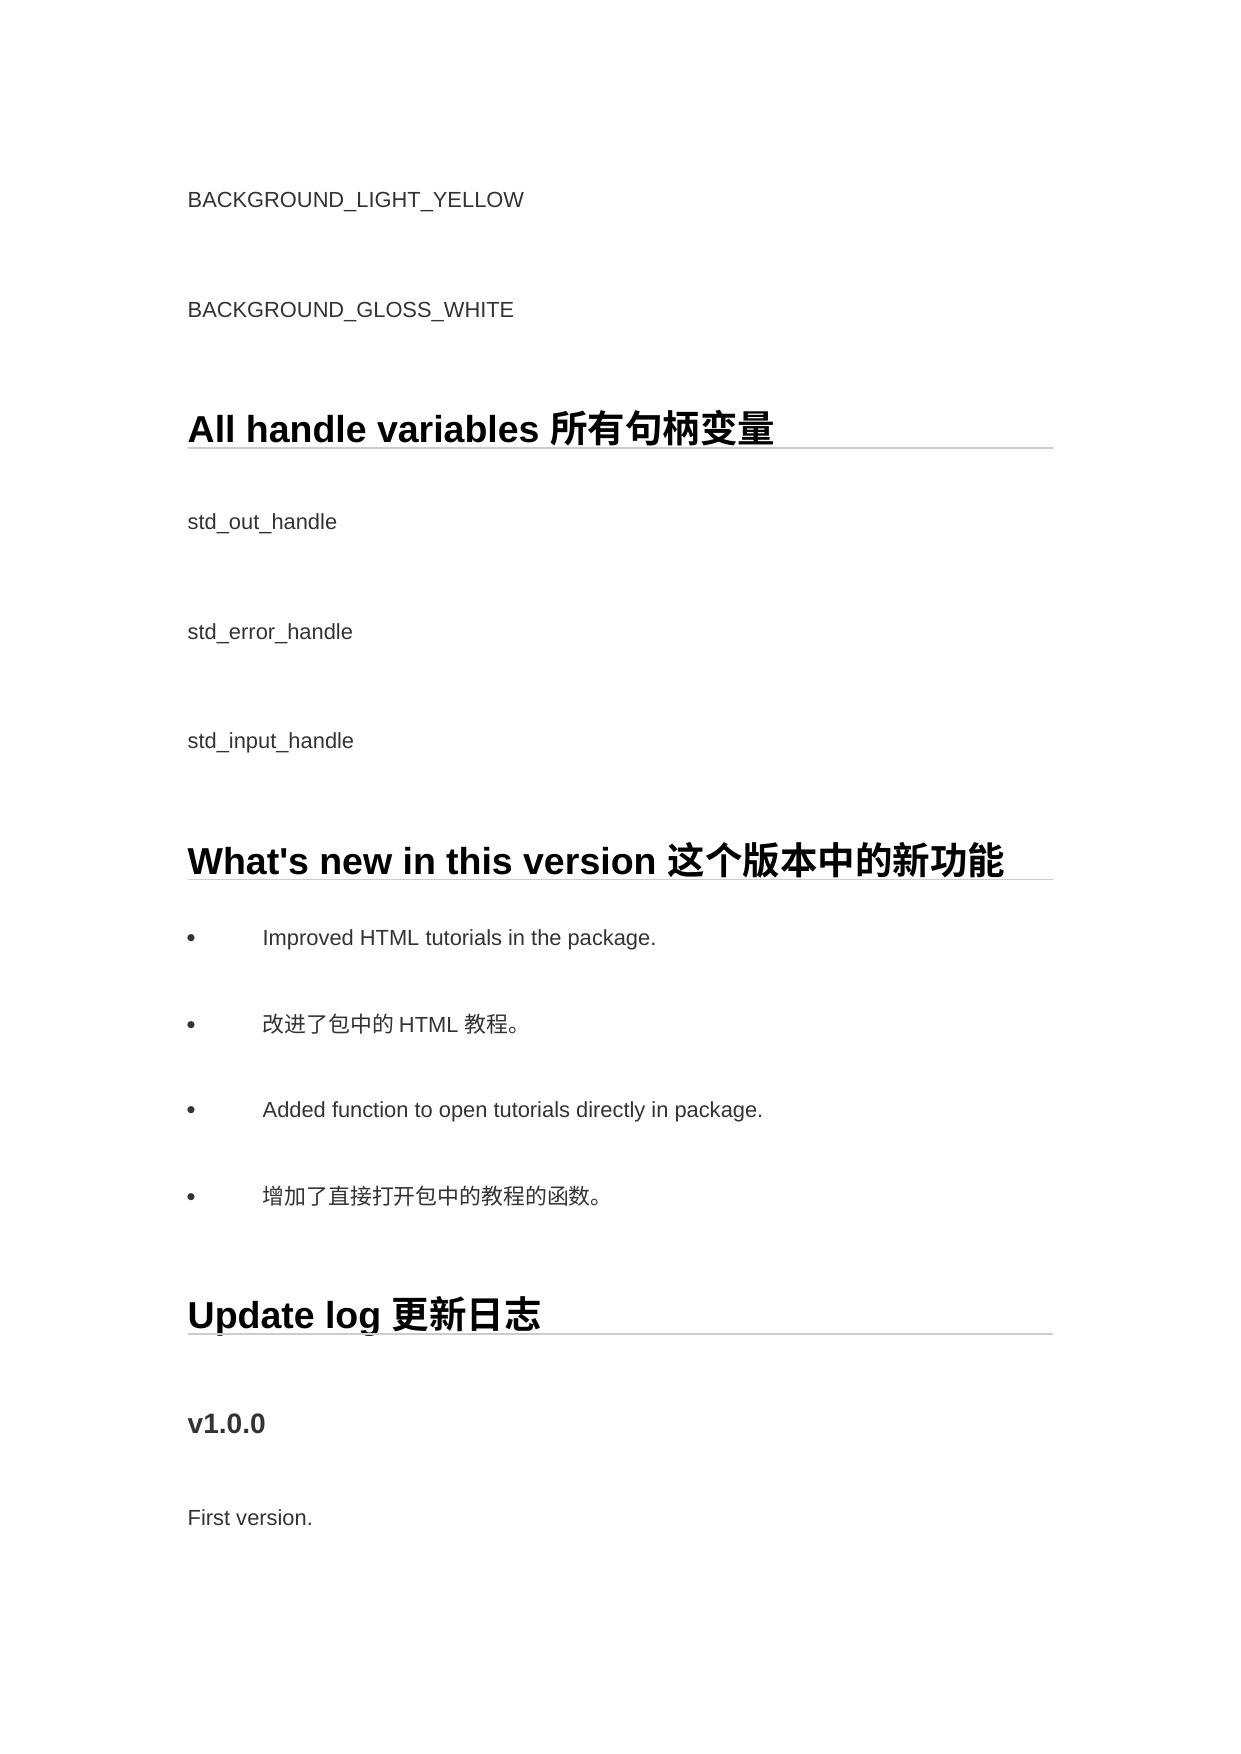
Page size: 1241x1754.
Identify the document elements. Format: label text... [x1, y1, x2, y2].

text What's new in this version 这个版本中的新功能 [187, 816, 1053, 880]
text std_error_handle [187, 589, 1053, 652]
text BACKGROUND_GLOSS_WHITE [187, 268, 1053, 330]
list Added function to open tutorials directly in package. [187, 1068, 1053, 1130]
list Improved HTML tutorials in the package. [187, 896, 1053, 958]
text All handle variables 所有句柄变量 [187, 385, 1053, 449]
text std_input_handle [187, 699, 1053, 761]
text std_out_handle [187, 480, 1053, 543]
list 增加了直接打开包中的教程的函数。 [187, 1153, 1053, 1216]
text v1.0.0 [187, 1382, 1053, 1444]
text Update log 更新日志 [187, 1271, 1053, 1335]
list 改进了包中的 HTML 教程。 [187, 982, 1053, 1044]
text First version. [187, 1475, 1053, 1538]
text BACKGROUND_LIGHT_YELLOW [187, 158, 1053, 221]
